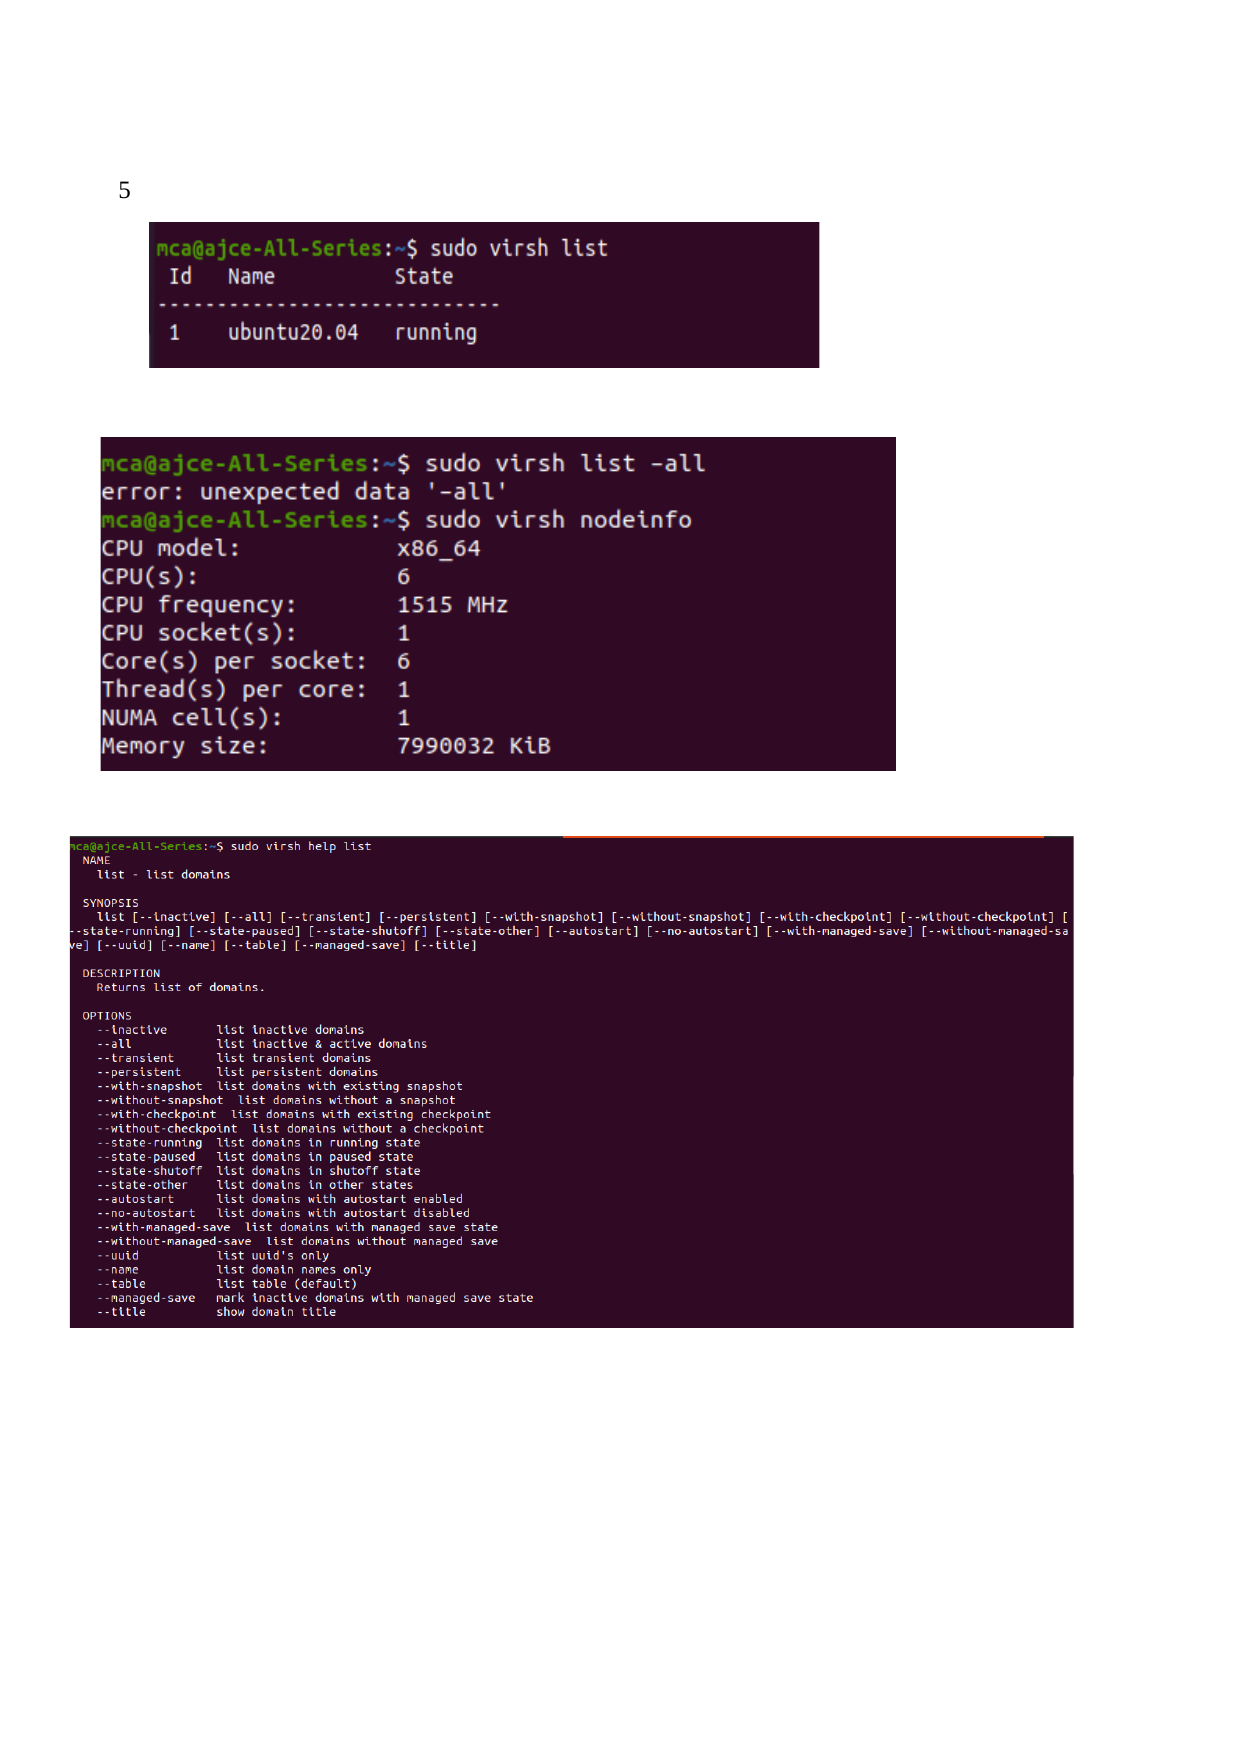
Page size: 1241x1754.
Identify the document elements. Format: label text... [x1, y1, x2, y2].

picture [69, 836, 1074, 1328]
picture [100, 437, 896, 771]
picture [149, 222, 820, 368]
text 5 [118, 176, 1122, 204]
